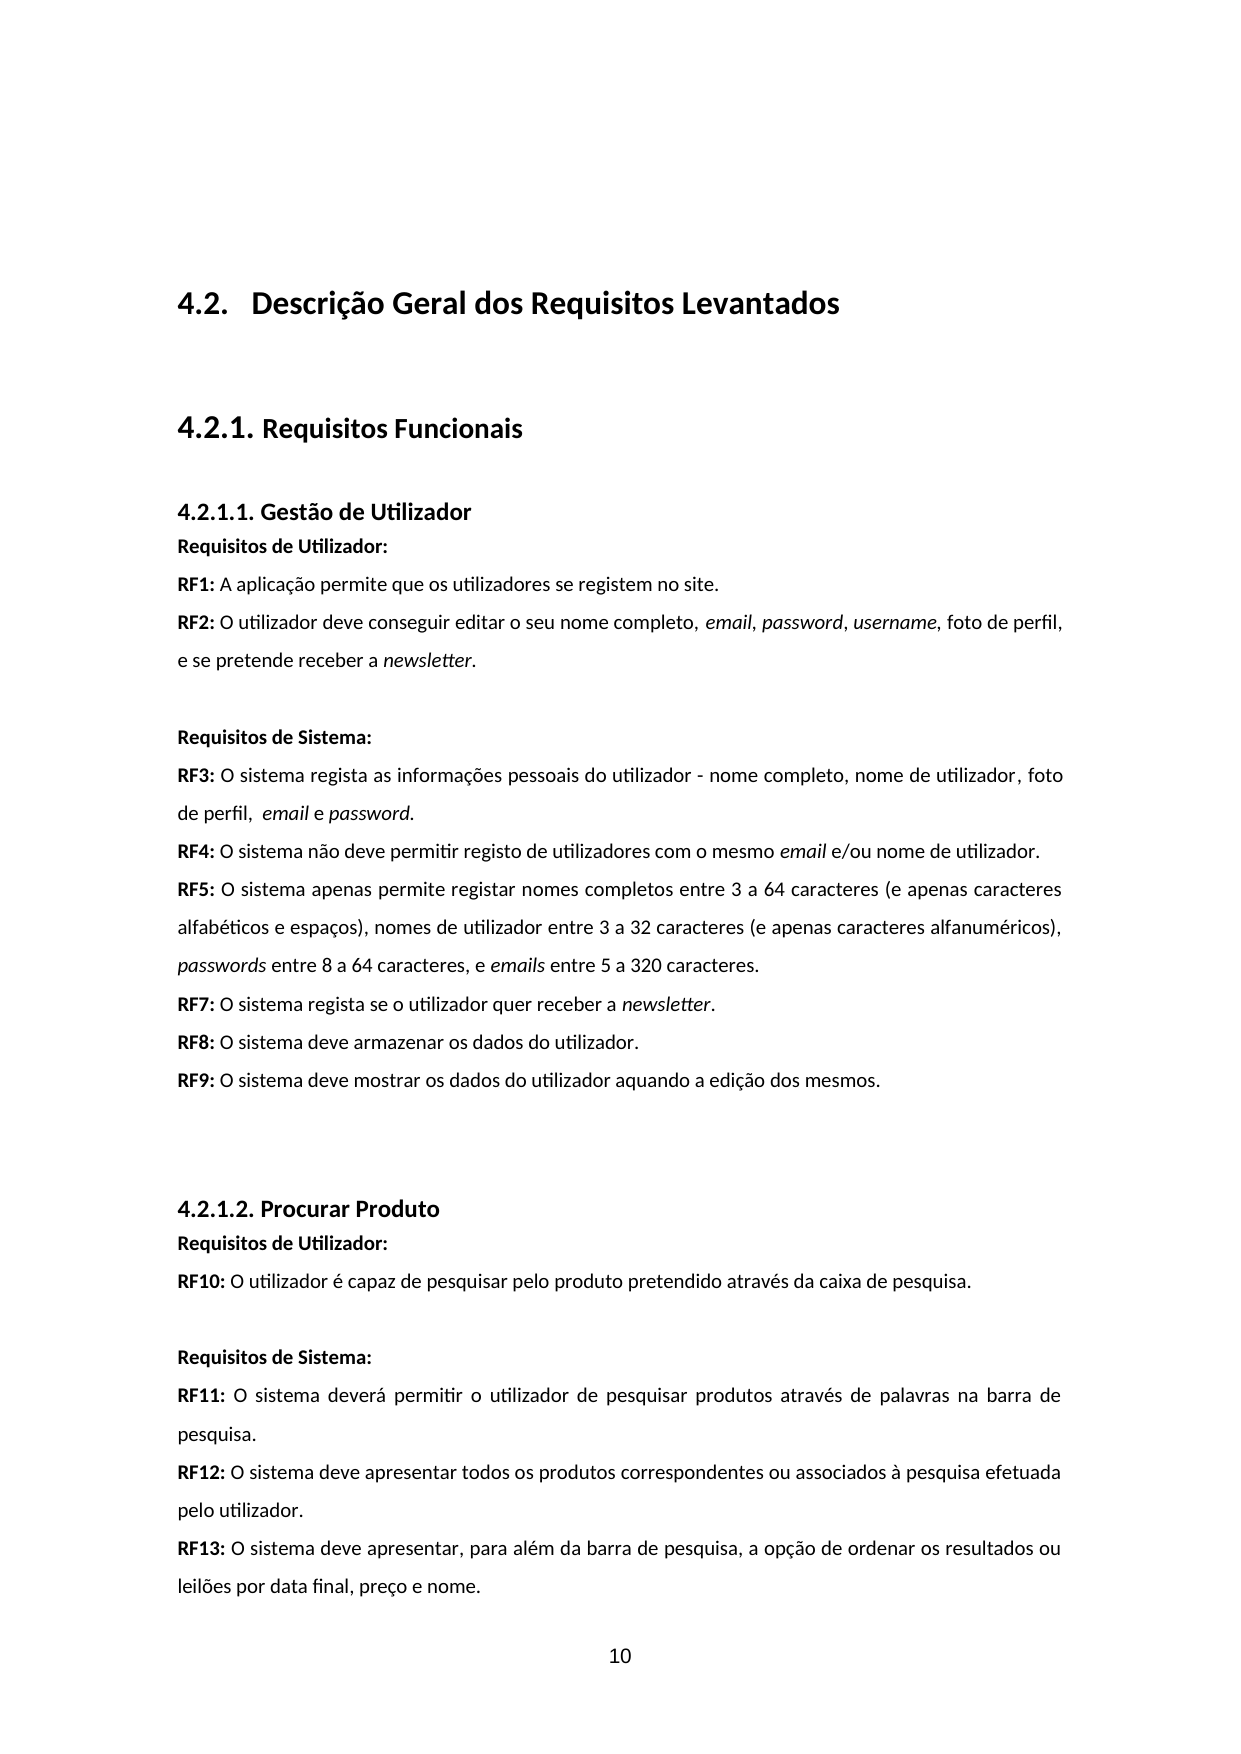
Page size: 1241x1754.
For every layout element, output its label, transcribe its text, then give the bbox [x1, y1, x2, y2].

text RF11: O sistema deverá permitir o utilizador de pesquisar produtos através de palavras na barra de pesquisa. [177, 1383, 1063, 1446]
text Requisitos de Sistema: [177, 1344, 1063, 1370]
subtitle 4.2.1.2. Procurar Produto [177, 1193, 1063, 1224]
subtitle 4.2.1.1. Gestão de Utilizador [177, 497, 1063, 527]
text RF9: O sistema deve mostrar os dados do utilizador aquando a edição dos mesmos. [177, 1067, 1063, 1092]
subtitle 4.2.1. Requisitos Funcionais [177, 406, 1063, 447]
text Requisitos de Sistema: [177, 724, 1063, 749]
text RF12: O sistema deve apresentar todos os produtos correspondentes ou associados à pesquisa efetuada pelo utilizador. [177, 1459, 1063, 1522]
text RF2: O utilizador deve conseguir editar o seu nome completo, email, password, username, foto de perfil, e se pretende receber a newsletter. [177, 609, 1063, 673]
text RF4: O sistema não deve permitir registo de utilizadores com o mesmo email e/ou nome de utilizador. [177, 838, 1063, 864]
text RF13: O sistema deve apresentar, para além da barra de pesquisa, a opção de ordenar os resultados ou leilões por data final, preço e nome. [177, 1535, 1063, 1599]
subtitle Descrição Geral dos Requisitos Levantados [177, 282, 1063, 323]
text RF3: O sistema regista as informações pessoais do utilizador - nome completo, nome de utilizador, foto de perfil, email e password. [177, 762, 1063, 826]
text Requisitos de Utilizador: [177, 533, 1063, 559]
text RF7: O sistema regista se o utilizador quer receber a newsletter. [177, 991, 1063, 1016]
text RF1: A aplicação permite que os utilizadores se registem no site. [177, 571, 1063, 597]
text RF8: O sistema deve armazenar os dados do utilizador. [177, 1029, 1063, 1054]
text RF5: O sistema apenas permite registar nomes completos entre 3 a 64 caracteres (e apenas caracteres alfabéticos e espaços), nomes de utilizador entre 3 a 32 caracteres (e apenas caracteres alfanuméricos), passwords entre 8 a 64 caracteres, e emails entre 5 a 320 caracteres. [177, 876, 1063, 978]
text RF10: O utilizador é capaz de pesquisar pelo produto pretendido através da caixa de pesquisa. [177, 1268, 1063, 1294]
text Requisitos de Utilizador: [177, 1230, 1063, 1256]
